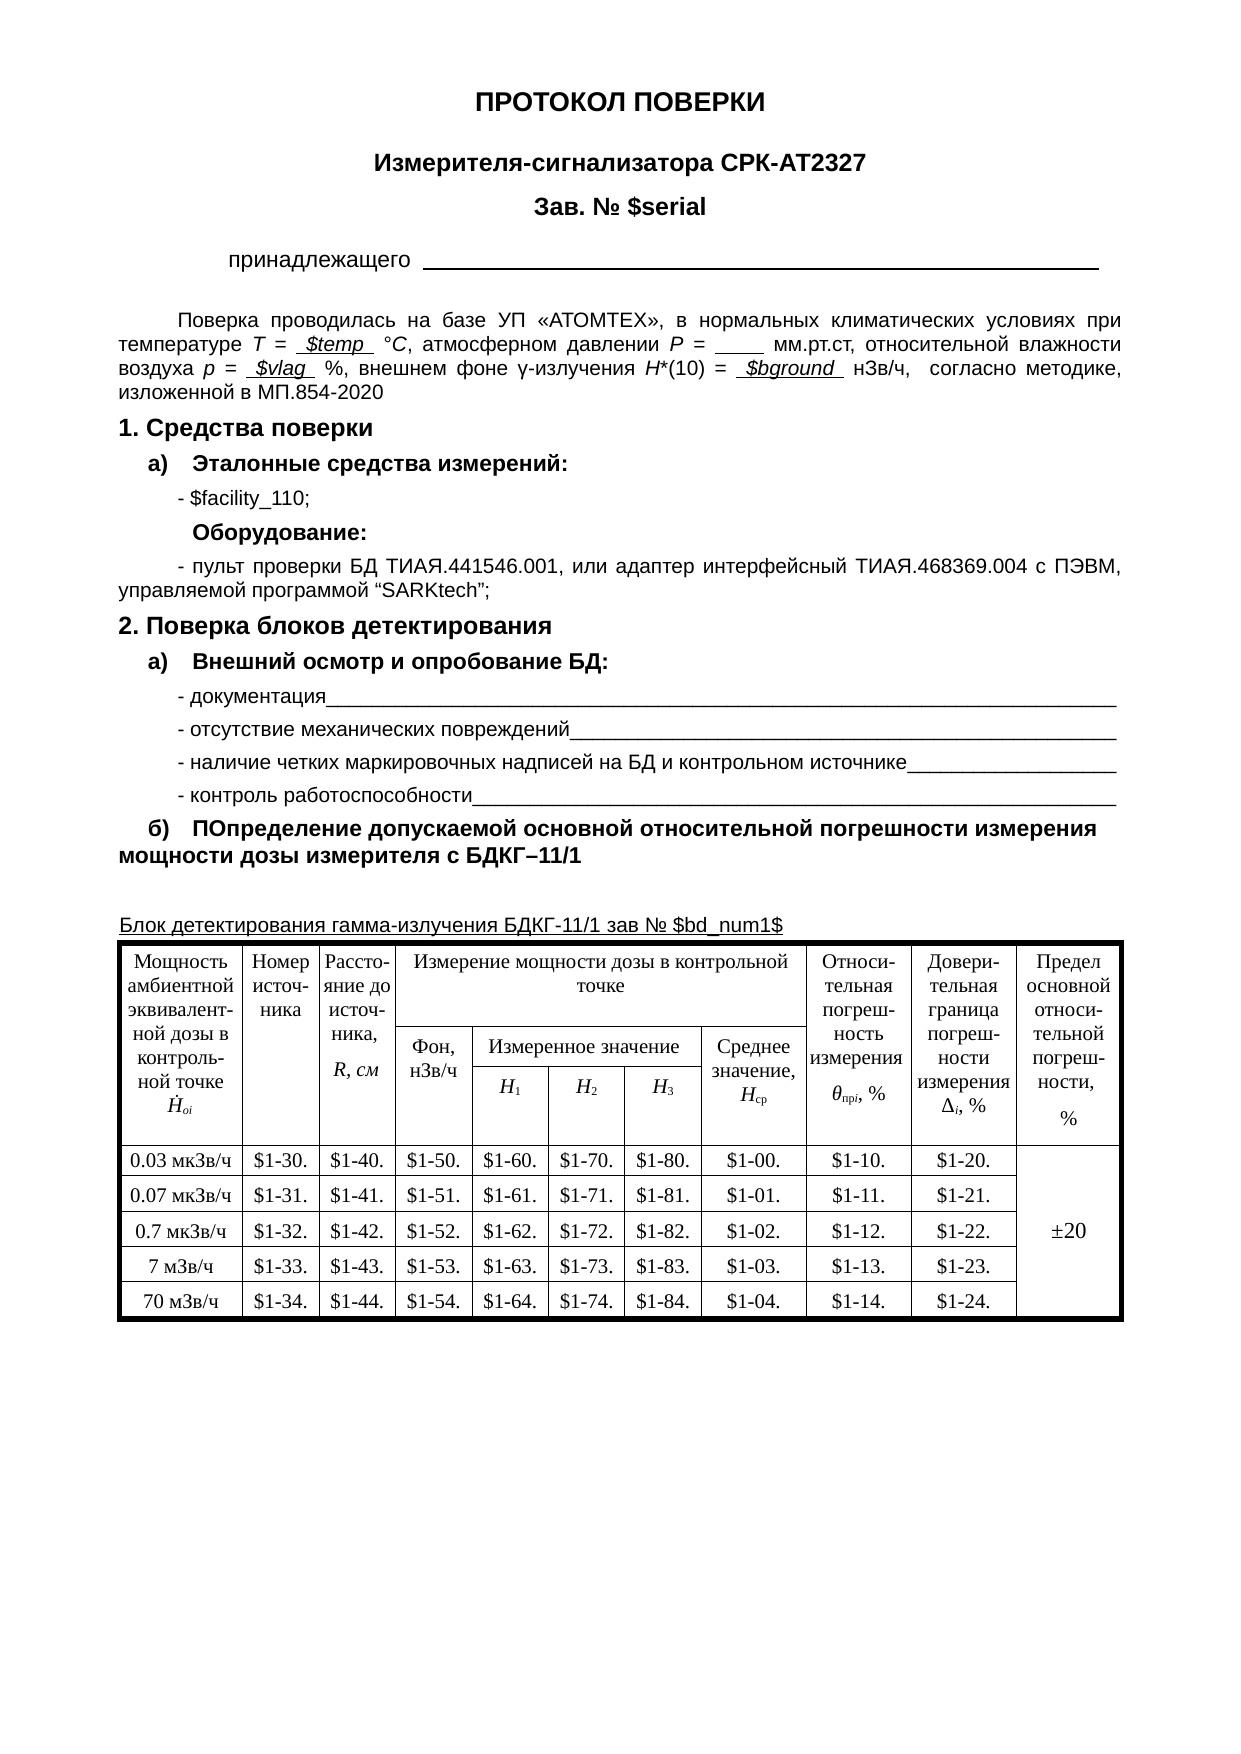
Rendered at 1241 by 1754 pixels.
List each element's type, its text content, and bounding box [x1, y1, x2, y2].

table_cell $1-11. [807, 1176, 911, 1211]
text Поверка проводилась на базе УП «АТОМТЕХ», в нормальных климатических условиях при температуре Т = $temp °С, атмосферном давлении Р = мм.рт.ст, относительной влажности воздуха р = $vlag %, внешнем фоне γ-излучения H*(10) = $bground нЗв/ч, согласно методике, изложенной в МП.854-2020 [118, 308, 1122, 403]
text Оборудование: [118, 518, 1122, 545]
table_cell Измеренное значение [473, 1027, 701, 1066]
table_cell $1-81. [625, 1176, 701, 1211]
table_cell $1-51. [396, 1176, 472, 1211]
table_cell $1-80. [625, 1146, 701, 1175]
text - пульт проверки БД ТИАЯ.441546.001, или адаптер интерфейсный ТИАЯ.468369.004 с ПЭВМ, управляемой программой “SARKtech”; [118, 554, 1122, 602]
table_cell $1-84. [625, 1282, 701, 1316]
table_cell $1-14. [807, 1282, 911, 1316]
table_cell 70 мЗв/ч [122, 1282, 242, 1316]
table_cell Предел основной относи-тельной погреш-ности, % [1017, 946, 1119, 1145]
table_cell H1 [473, 1067, 548, 1145]
table_cell $1-60. [473, 1146, 548, 1175]
table_cell $1-30. [243, 1146, 319, 1175]
table_cell $1-52. [396, 1212, 472, 1246]
table_cell $1-50. [396, 1146, 472, 1175]
table_cell Среднее значение, Hср [702, 1027, 806, 1145]
text Измерипринадлежащего . . [118, 244, 1122, 272]
table_cell 0.7 мкЗв/ч [122, 1212, 242, 1246]
table_cell Рассто-яние до источ-ника, R, см [320, 946, 395, 1145]
table_cell $1-72. [549, 1212, 624, 1246]
table_cell Измерение мощности дозы в контрольной точке [396, 946, 806, 1026]
text - отсутствие механических повреждений [118, 717, 1122, 741]
table_cell $1-73. [549, 1247, 624, 1281]
text а) Внешний осмотр и опробование БД: [118, 648, 1122, 675]
table_cell $1-21. [912, 1176, 1016, 1211]
text - наличие четких маркировочных надписей на БД и контрольном источнике [118, 749, 1122, 773]
table_cell $1-23. [912, 1247, 1016, 1281]
table_cell $1-82. [625, 1212, 701, 1246]
table_cell $1-13. [807, 1247, 911, 1281]
table_cell $1-62. [473, 1212, 548, 1246]
table_cell $1-64. [473, 1282, 548, 1316]
table_cell Номер источ-ника [243, 946, 319, 1145]
table_cell $1-43. [320, 1247, 395, 1281]
table_cell Довери-тельная граница погреш-ности измерения Δi, % [912, 946, 1016, 1145]
table_cell $1-54. [396, 1282, 472, 1316]
table_cell $1-41. [320, 1176, 395, 1211]
table_cell $1-00. [702, 1146, 806, 1175]
text Зав. № $serial [118, 192, 1122, 220]
table_cell $1-63. [473, 1247, 548, 1281]
table_cell $1-33. [243, 1247, 319, 1281]
table_cell $1-61. [473, 1176, 548, 1211]
text б) ПОпределение допускаемой основной относительной погрешности измерения мощности дозы измерителя с БДКГ–11/1 [118, 815, 1122, 868]
table_cell Фон, нЗв/ч [396, 1027, 472, 1145]
table_cell $1-04. [702, 1282, 806, 1316]
text 1. Средства поверки [118, 412, 1122, 441]
text 2. Поверка блоков детектирования [118, 611, 1122, 639]
table_cell Мощность амбиентной эквивалент-ной дозы в контроль-ной точке Ḣoi [122, 946, 242, 1145]
table_cell $1-20. [912, 1146, 1016, 1175]
table_cell H3 [625, 1067, 701, 1145]
table_cell $1-42. [320, 1212, 395, 1246]
table_cell $1-22. [912, 1212, 1016, 1246]
table_cell $1-01. [702, 1176, 806, 1211]
table_cell 7 мЗв/ч [122, 1247, 242, 1281]
table_cell $1-71. [549, 1176, 624, 1211]
table_cell $1-53. [396, 1247, 472, 1281]
table_cell ±20 [1017, 1146, 1119, 1316]
table_cell $1-34. [243, 1282, 319, 1316]
table_cell $1-31. [243, 1176, 319, 1211]
text а) Эталонные средства измерений: [118, 450, 1122, 477]
table_cell $1-02. [702, 1212, 806, 1246]
table_cell Относи-тельная погреш-ность измерения θпрi, % [807, 946, 911, 1145]
table_cell $1-10. [807, 1146, 911, 1175]
table_cell $1-83. [625, 1247, 701, 1281]
table_cell $1-44. [320, 1282, 395, 1316]
table_header Блок детектирования гамма-излучения БДКГ-11/1 зав № $bd_num1$ [119, 894, 1121, 940]
table_cell $1-74. [549, 1282, 624, 1316]
table_cell $1-70. [549, 1146, 624, 1175]
text - контроль работоспособности [118, 782, 1122, 806]
table_cell $1-12. [807, 1212, 911, 1246]
table_cell H2 [549, 1067, 624, 1145]
table_cell $1-03. [702, 1247, 806, 1281]
text - $facility_110; [118, 486, 1122, 509]
table_cell $1-40. [320, 1146, 395, 1175]
table_cell $1-24. [912, 1282, 1016, 1316]
table_cell $1-32. [243, 1212, 319, 1246]
text Измерителя-сигнализатора СРК-АТ2327 [118, 148, 1122, 177]
text ПРОТОКОЛ ПОВЕРКИ [118, 86, 1122, 117]
table_cell 0.03 мкЗв/ч [122, 1146, 242, 1175]
table_cell 0.07 мкЗв/ч [122, 1176, 242, 1211]
text - документация [118, 684, 1122, 708]
